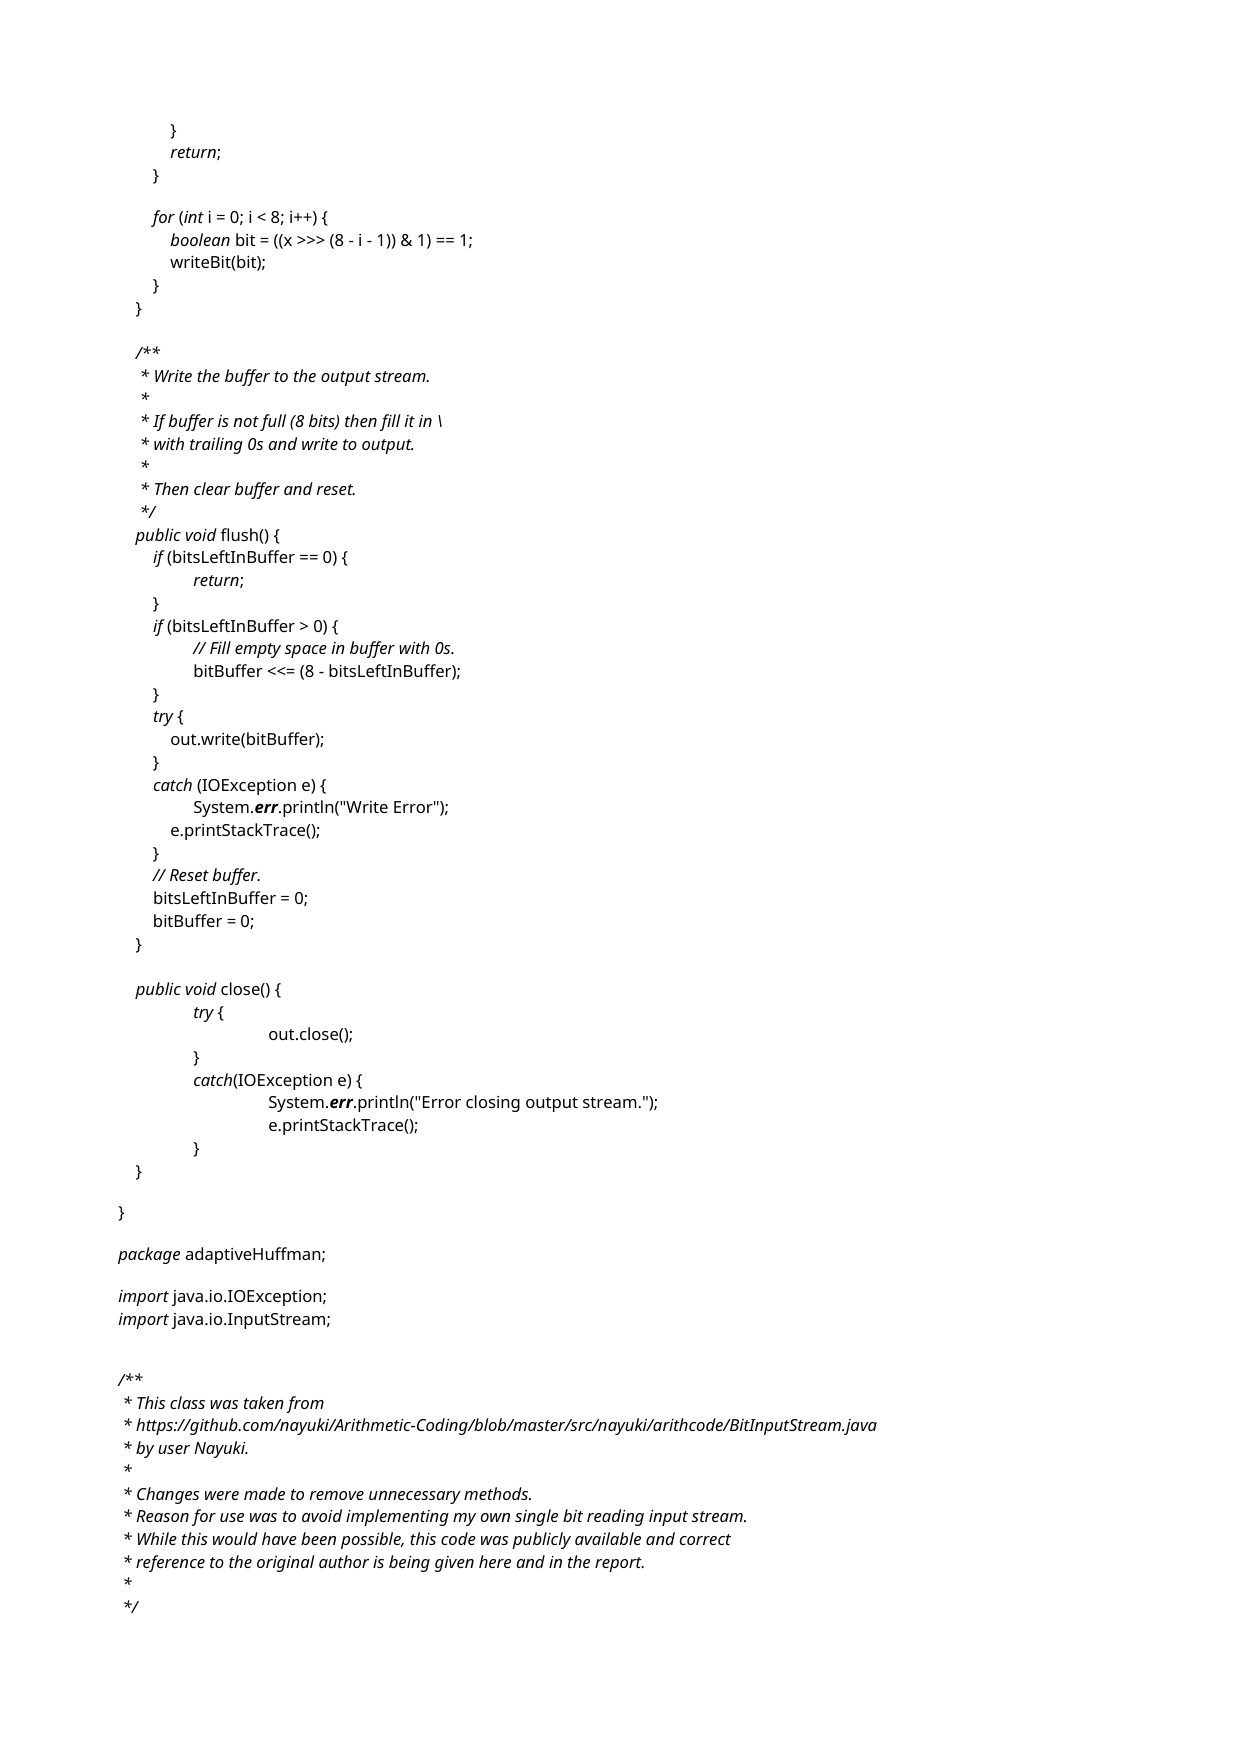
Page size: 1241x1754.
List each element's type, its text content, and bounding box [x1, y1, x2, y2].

text } return; } for (int i = 0; i < 8; i++) { boolean bit = ((x >>> (8 - i - 1)) & 1) == 1; writeBit(bit); } } /** * Write the buffer to the output stream. * * If buffer is not full (8 bits) then fill it in \ * with trailing 0s and write to output. * * Then clear buffer and reset. */ public void flush() { if (bitsLeftInBuffer == 0) { return; } if (bitsLeftInBuffer > 0) { // Fill empty space in buffer with 0s. bitBuffer <<= (8 - bitsLeftInBuffer); } try { out.write(bitBuffer); } catch (IOException e) { System.err.println("Write Error"); e.printStackTrace(); } // Reset buffer. bitsLeftInBuffer = 0; bitBuffer = 0; } public void close() { try { out.close(); } catch(IOException e) { System.err.println("Error closing output stream."); e.printStackTrace(); } } } [118, 118, 1122, 1243]
text package adaptiveHuffman; import java.io.IOException; import java.io.InputStream; /** * This class was taken from * https://github.com/nayuki/Arithmetic-Coding/blob/master/src/nayuki/arithcode/BitInputStream.java * by user Nayuki. * * Changes were made to remove unnecessary methods. * Reason for use was to avoid implementing my own single bit reading input stream. * While this would have been possible, this code was publicly available and correct * reference to the original author is being given here and in the report. * */ [118, 1243, 1122, 1618]
